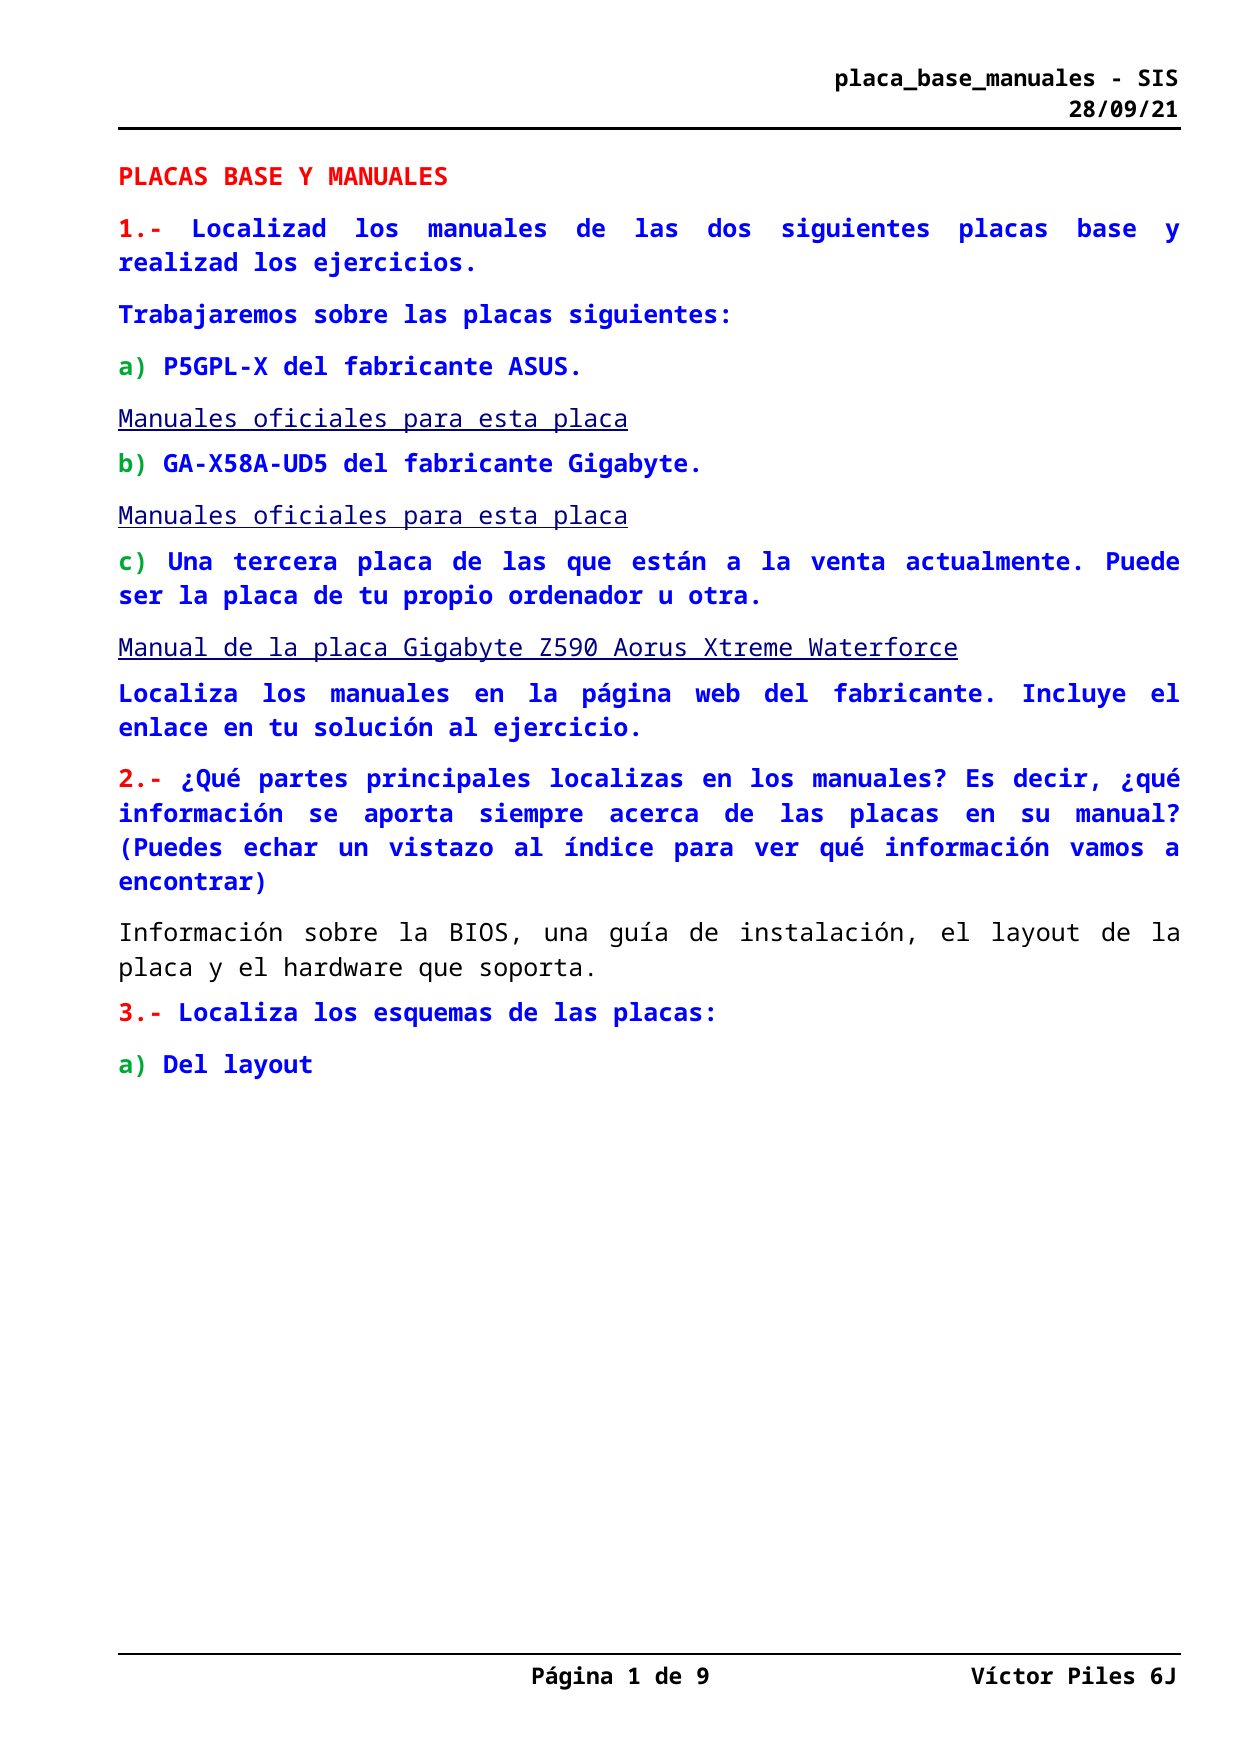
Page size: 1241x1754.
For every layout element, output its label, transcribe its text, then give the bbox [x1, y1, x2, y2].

text Manuales oficiales para esta placa [118, 400, 1181, 434]
text Localiza los manuales en la página web del fabricante. Incluye el enlace en tu solución al ejercicio. [118, 675, 1181, 743]
text 3.- Localiza los esquemas de las placas: [118, 995, 1181, 1029]
text Información sobre la BIOS, una guía de instalación, el layout de la placa y el hardware que soporta. [118, 915, 1181, 983]
text Manuales oficiales para esta placa [118, 498, 1181, 532]
text Trabajaremos sobre las placas siguientes: [118, 297, 1181, 331]
text b) GA-X58A-UD5 del fabricante Gigabyte. [118, 446, 1181, 480]
text Manual de la placa Gigabyte Z590 Aorus Xtreme Waterforce [118, 629, 1181, 663]
text a) Del layout [118, 1047, 1181, 1081]
text c) Una tercera placa de las que están a la venta actualmente. Puede ser la placa de tu propio ordenador u otra. [118, 544, 1181, 612]
text a) P5GPL-X del fabricante ASUS. [118, 348, 1181, 382]
text 2.- ¿Qué partes principales localizas en los manuales? Es decir, ¿qué información se aporta siempre acerca de las placas en su manual? (Puedes echar un vistazo al índice para ver qué información vamos a encontrar) [118, 761, 1181, 897]
text PLACAS BASE Y MANUALES [118, 159, 1181, 193]
text 1.- Localizad los manuales de las dos siguientes placas base y realizad los ejercicios. [118, 211, 1181, 279]
